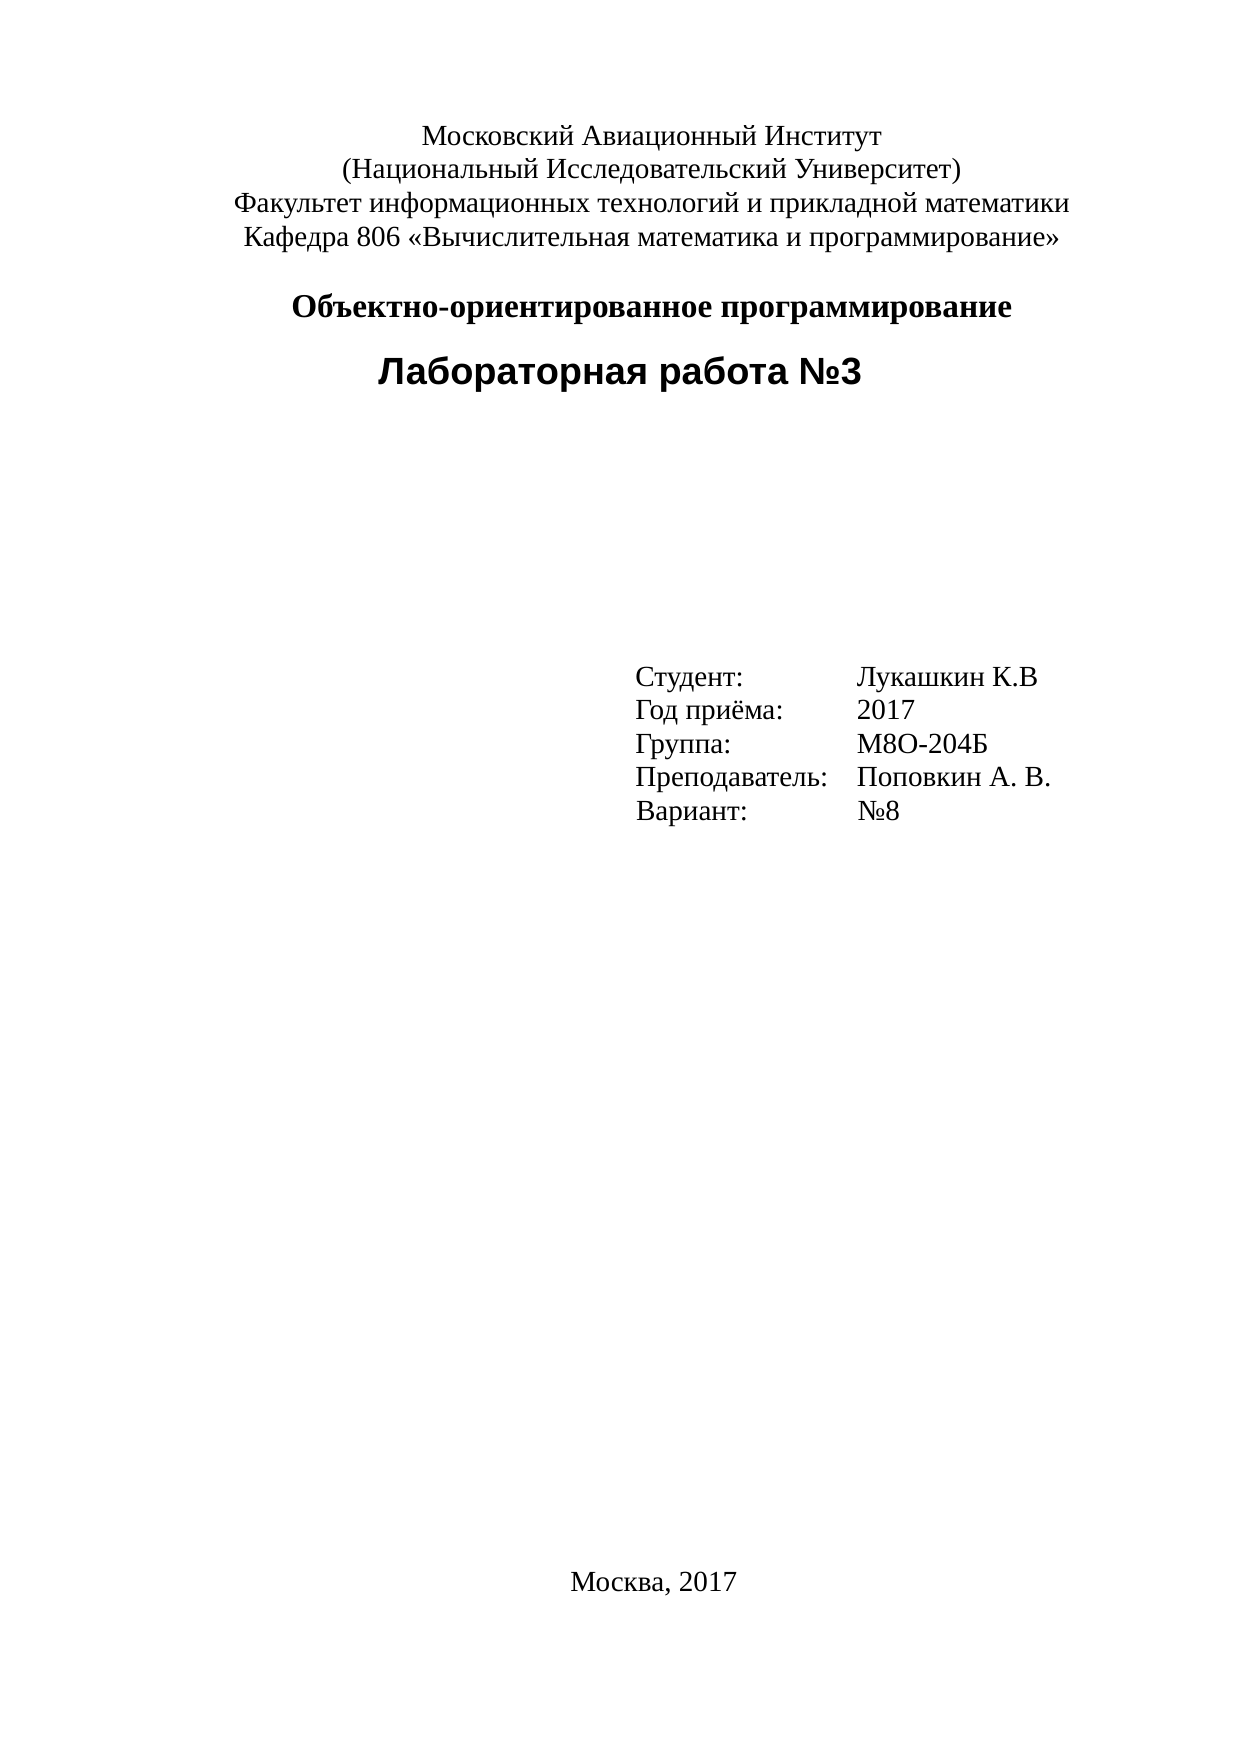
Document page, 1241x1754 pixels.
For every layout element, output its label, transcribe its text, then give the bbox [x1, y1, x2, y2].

text (Национальный Исследовательский Университет) [118, 152, 1122, 185]
text Объектно-ориентированное программирование [118, 286, 1122, 324]
text Факультет информационных технологий и прикладной математики [118, 185, 1122, 219]
text Год приёма: 2017 [118, 692, 1122, 726]
text Преподаватель: Поповкин А. В. [118, 759, 1122, 793]
text Москва, 2017 [118, 1564, 1122, 1597]
text Студент: Лукашкин К.В [118, 659, 1122, 692]
subtitle Лабораторная работа №3 [118, 349, 1122, 393]
text Кафедра 806 «Вычислительная математика и программирование» [118, 219, 1122, 252]
text Вариант: №8 [118, 793, 1122, 827]
text Группа: М8О-204Б [118, 726, 1122, 759]
text Московский Авиационный Институт [118, 118, 1122, 152]
